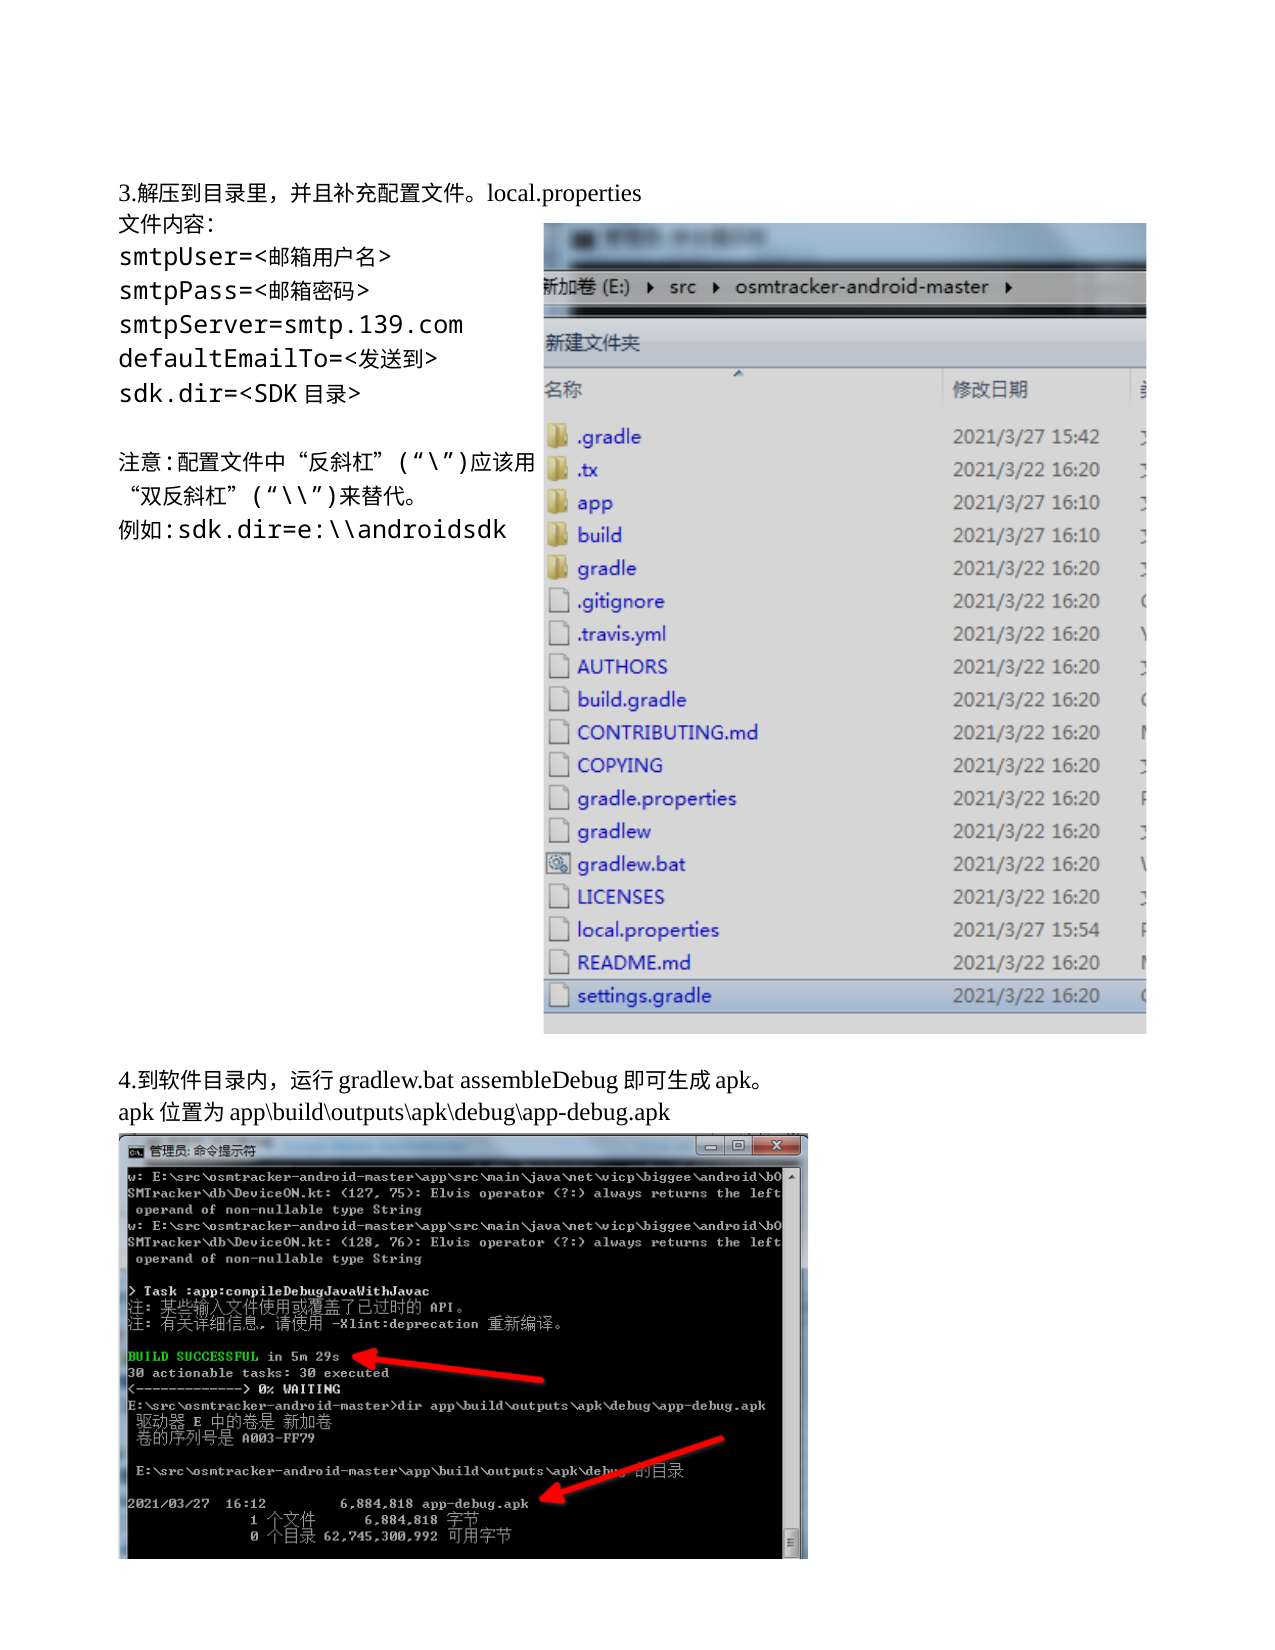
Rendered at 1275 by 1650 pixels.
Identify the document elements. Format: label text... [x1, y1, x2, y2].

text [1147, 273, 1157, 443]
text 文件内容： [118, 207, 1157, 239]
text 4.到软件目录内，运行gradlew.bat assembleDebug即可生成apk。 [118, 1063, 1157, 1095]
text 注意:配置文件中“反斜杠”(“\”)应该用“双反斜杠”(“\\”)来替代。 [118, 443, 543, 511]
picture [118, 1133, 809, 1559]
text 3.解压到目录里，并且补充配置文件。local.properties [118, 176, 1157, 207]
text smtpPass=<邮箱密码> smtpServer=smtp.139.com defaultEmailTo=<发送到> sdk.dir=<SDK目录> [118, 273, 543, 443]
text apk位置为app\build\outputs\apk\debug\app-debug.apk [118, 1095, 1157, 1126]
text 例如:sdk.dir=e:\\androidsdk [118, 511, 543, 546]
picture [543, 223, 1147, 1034]
text smtpUser=<邮箱用户名> [118, 239, 543, 273]
text [1147, 239, 1157, 273]
